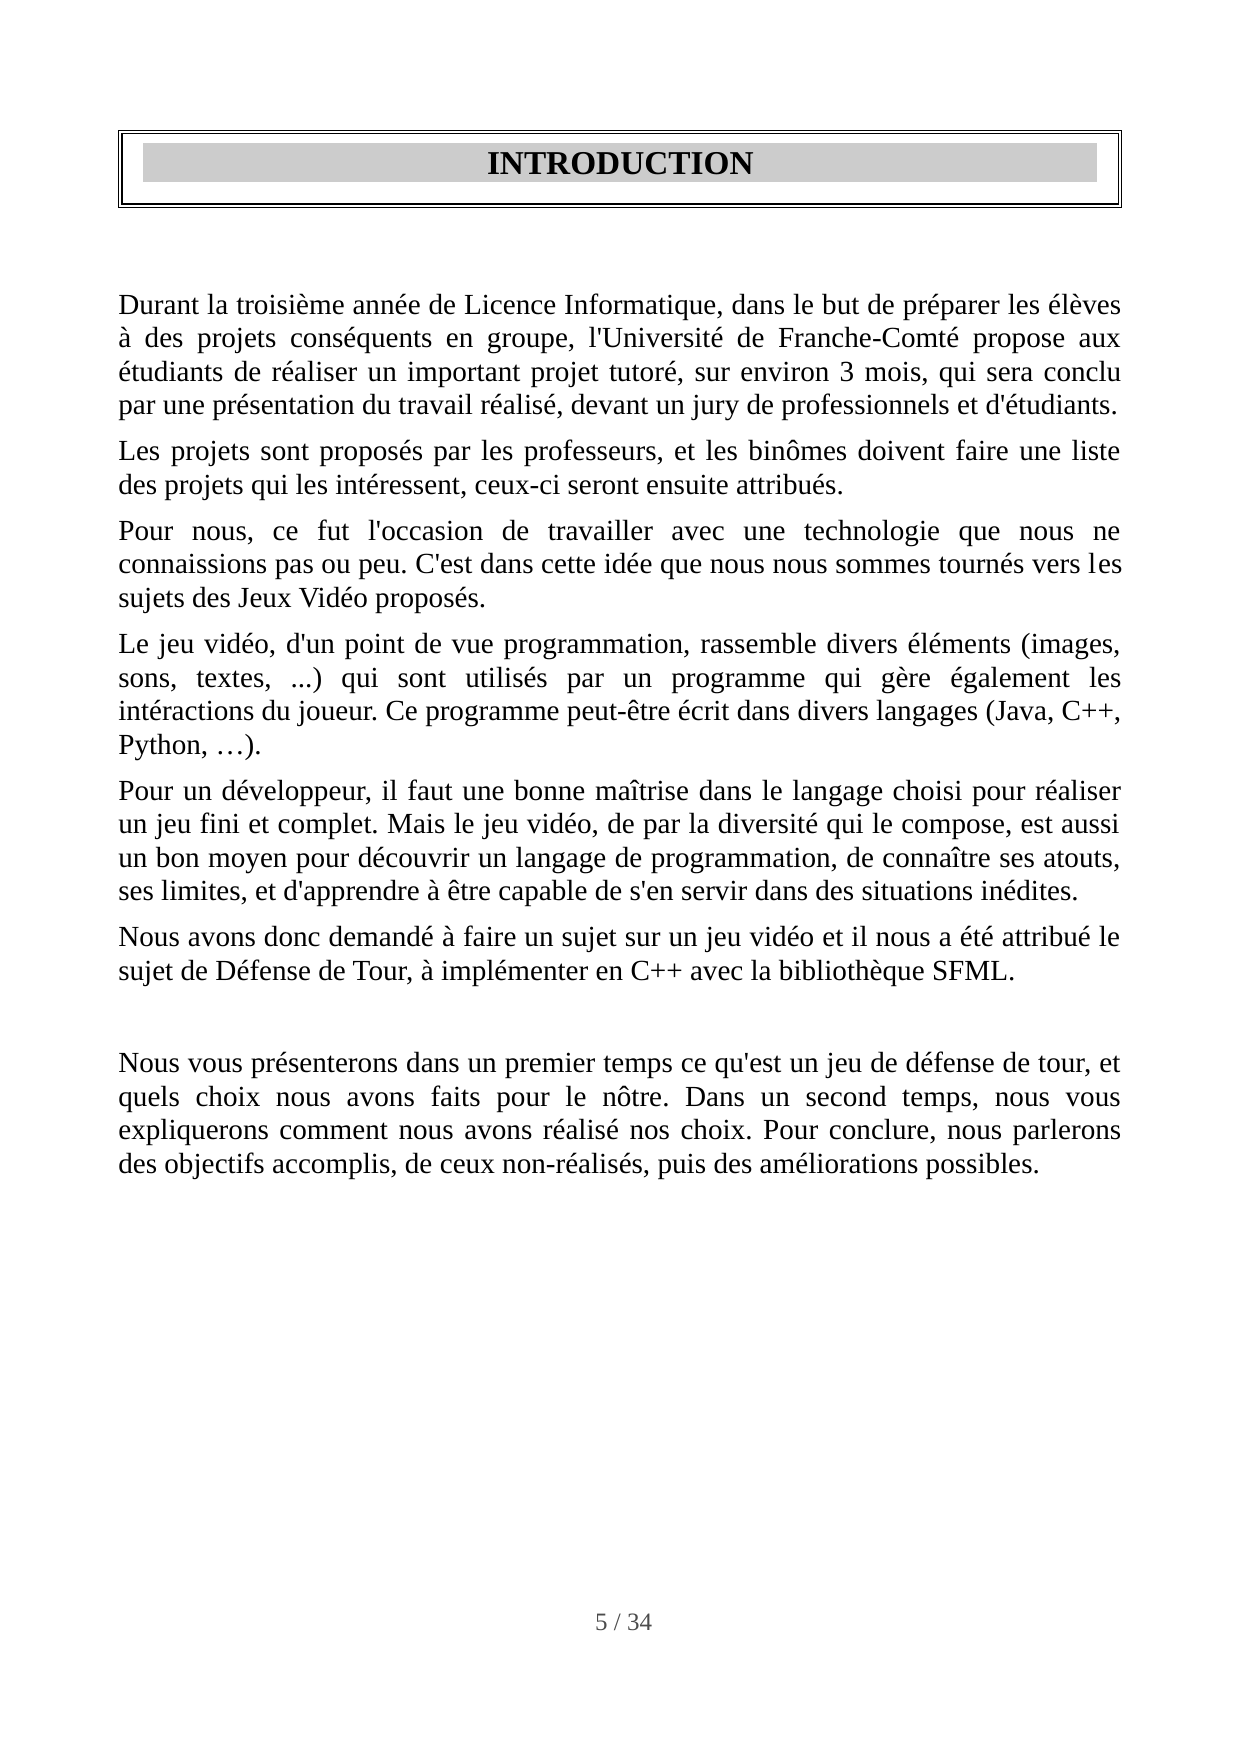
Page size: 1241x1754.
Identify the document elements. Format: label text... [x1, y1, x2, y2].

text Durant la troisième année de Licence Informatique, dans le but de préparer les élèves à des projets conséquents en groupe, l'Université de Franche-Comté propose aux étudiants de réaliser un important projet tutoré, sur environ 3 mois, qui sera conclu par une présentation du travail réalisé, devant un jury de professionnels et d'étudiants. [118, 287, 1122, 421]
text INTRODUCTION [143, 143, 1097, 182]
text Le jeu vidéo, d'un point de vue programmation, rassemble divers éléments (images, sons, textes, ...) qui sont utilisés par un programme qui gère également les intéractions du joueur. Ce programme peut-être écrit dans divers langages (Java, C++, Python, …). [118, 626, 1122, 760]
text Nous vous présenterons dans un premier temps ce qu'est un jeu de défense de tour, et quels choix nous avons faits pour le nôtre. Dans un second temps, nous vous expliquerons comment nous avons réalisé nos choix. Pour conclure, nous parlerons des objectifs accomplis, de ceux non-réalisés, puis des améliorations possibles. [118, 1045, 1122, 1179]
text Pour un développeur, il faut une bonne maîtrise dans le langage choisi pour réaliser un jeu fini et complet. Mais le jeu vidéo, de par la diversité qui le compose, est aussi un bon moyen pour découvrir un langage de programmation, de connaître ses atouts, ses limites, et d'apprendre à être capable de s'en servir dans des situations inédites. [118, 773, 1122, 907]
text Les projets sont proposés par les professeurs, et les binômes doivent faire une liste des projets qui les intéressent, ceux-ci seront ensuite attribués. [118, 433, 1122, 501]
text Pour nous, ce fut l'occasion de travailler avec une technologie que nous ne connaissions pas ou peu. C'est dans cette idée que nous nous sommes tournés vers les sujets des Jeux Vidéo proposés. [118, 513, 1122, 614]
text Nous avons donc demandé à faire un sujet sur un jeu vidéo et il nous a été attribué le sujet de Défense de Tour, à implémenter en C++ avec la bibliothèque SFML. [118, 919, 1122, 987]
